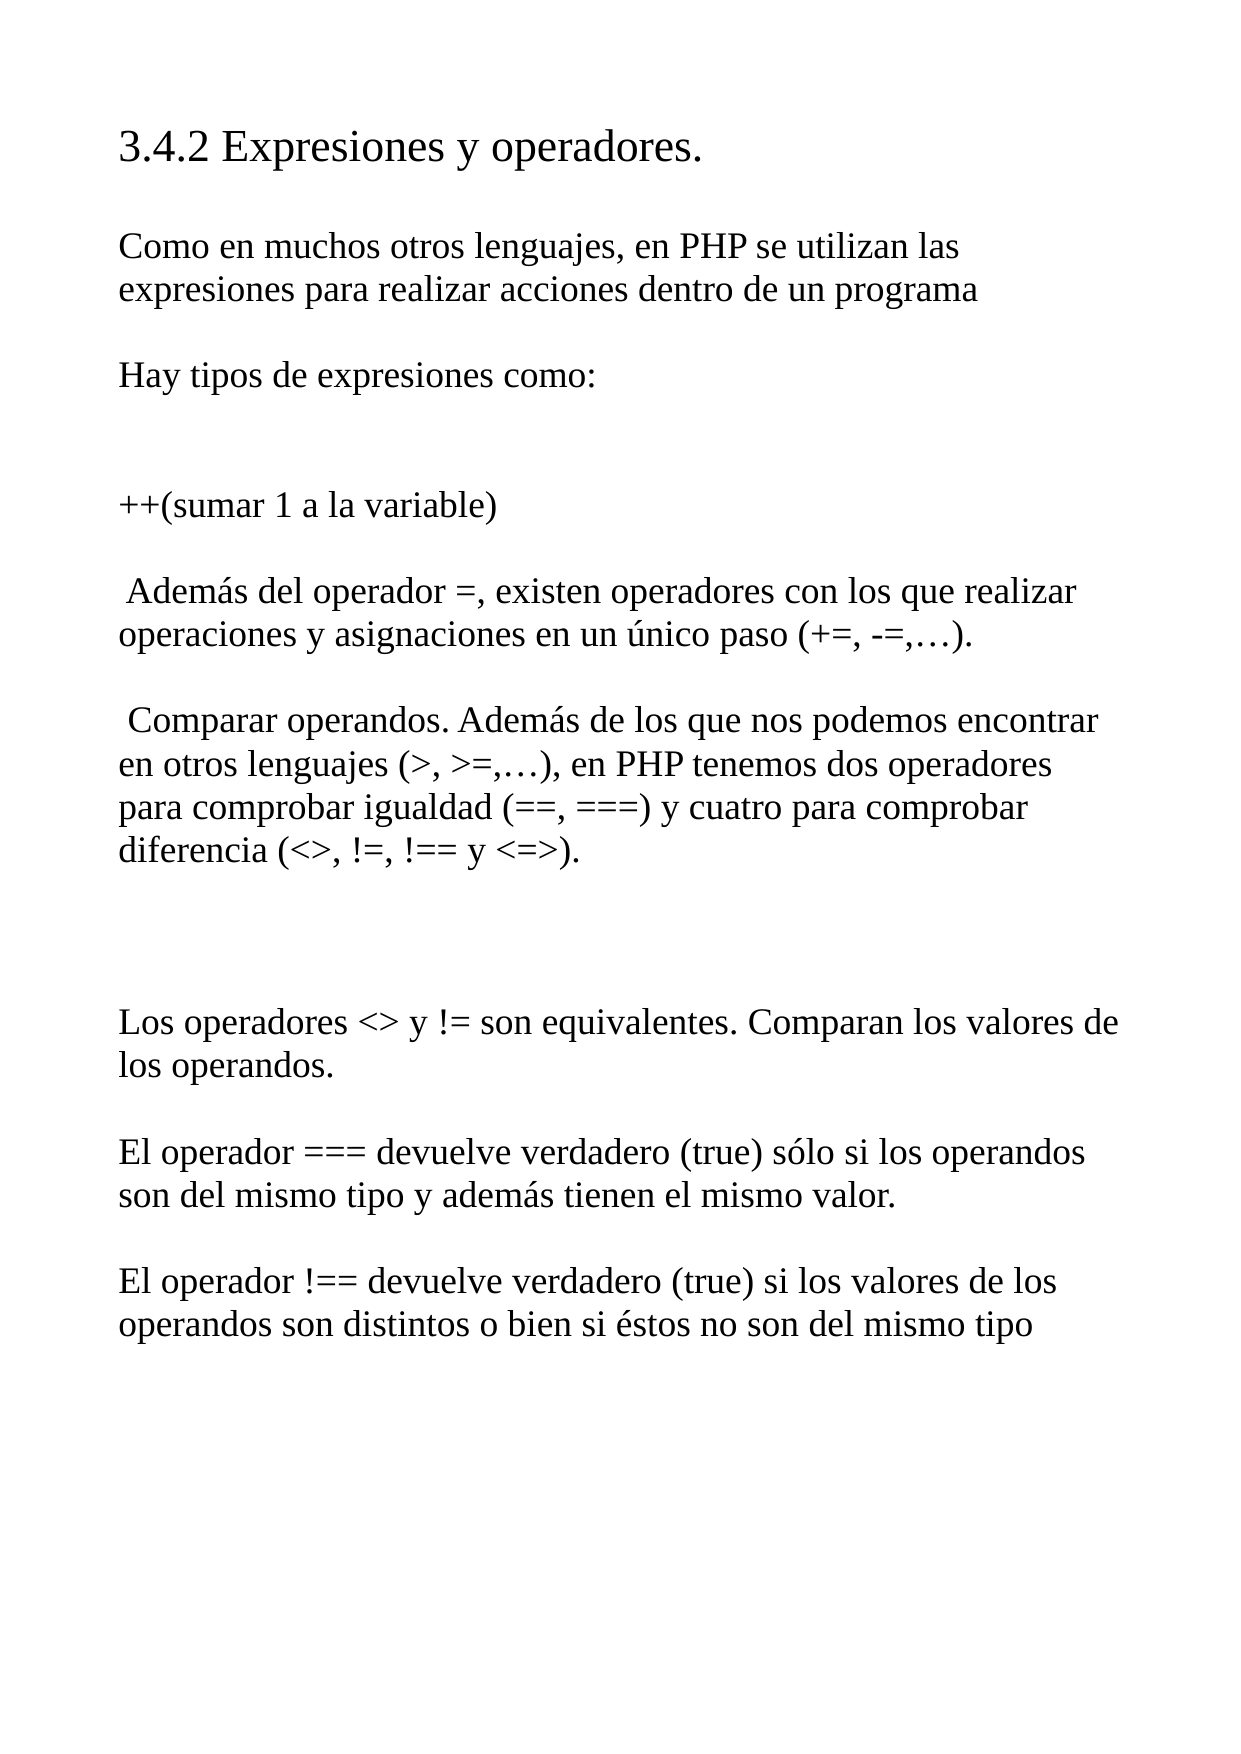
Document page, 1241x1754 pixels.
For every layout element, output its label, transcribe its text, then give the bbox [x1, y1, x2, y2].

text Comparar operandos. Además de los que nos podemos encontrar en otros lenguajes (>, >=,…), en PHP tenemos dos operadores para comprobar igualdad (==, ===) y cuatro para comprobar diferencia (<>, !=, !== y <=>). [118, 698, 1122, 870]
text Como en muchos otros lenguajes, en PHP se utilizan las expresiones para realizar acciones dentro de un programa [118, 223, 1122, 310]
text ++(sumar 1 a la variable) [118, 482, 1122, 525]
text El operador === devuelve verdadero (true) sólo si los operandos son del mismo tipo y además tienen el mismo valor. [118, 1129, 1122, 1215]
text Además del operador =, existen operadores con los que realizar operaciones y asignaciones en un único paso (+=, -=,…). [118, 568, 1122, 655]
text Los operadores <> y != son equivalentes. Comparan los valores de los operandos. [118, 1000, 1122, 1086]
text El operador !== devuelve verdadero (true) si los valores de los operandos son distintos o bien si éstos no son del mismo tipo [118, 1258, 1122, 1345]
text Hay tipos de expresiones como: [118, 353, 1122, 396]
text 3.4.2 Expresiones y operadores. [118, 118, 1122, 171]
